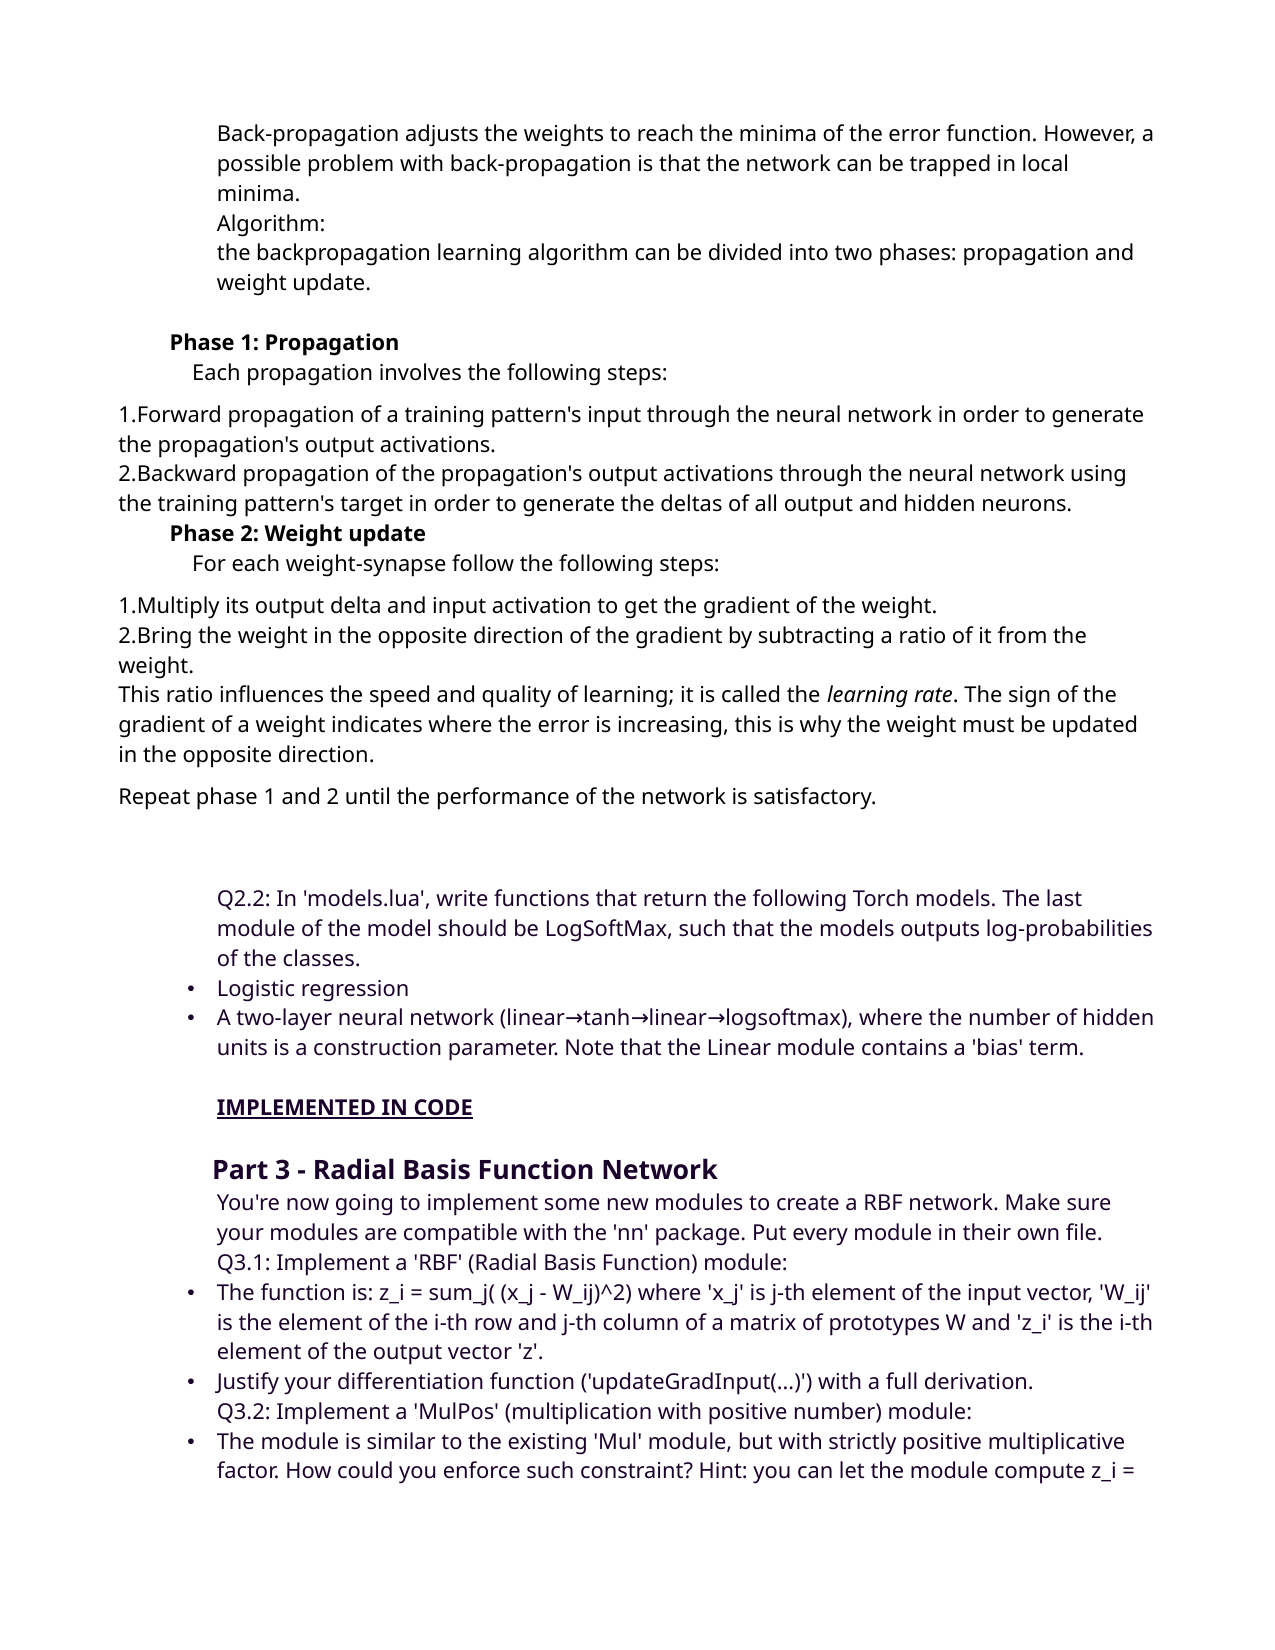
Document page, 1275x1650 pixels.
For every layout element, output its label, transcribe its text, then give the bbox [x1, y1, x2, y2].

subtitle Phase 2: Weight update [118, 518, 1157, 548]
list Logistic regression [217, 972, 1157, 1002]
list Multiply its output delta and input activation to get the gradient of the weight. [118, 590, 1157, 620]
subtitle Part 3 - Radial Basis Function Network [212, 1151, 1157, 1187]
list Bring the weight in the opposite direction of the gradient by subtracting a ratio of it from the weight. [118, 620, 1157, 679]
list Forward propagation of a training pattern's input through the neural network in order to generate the propagation's output activations. [118, 399, 1157, 458]
list The module is similar to the existing 'Mul' module, but with strictly positive multiplicative factor. How could you enforce such constraint? Hint: you can let the module compute z_i = [217, 1426, 1157, 1485]
list Backward propagation of the propagation's output activations through the neural network using the training pattern's target in order to generate the deltas of all output and hidden neurons. [118, 458, 1157, 518]
list A two-layer neural network (linear→tanh→linear→logsoftmax), where the number of hidden units is a construction parameter. Note that the Linear module contains a 'bias' term. [217, 1002, 1157, 1062]
text Q3.2: Implement a 'MulPos' (multiplication with positive number) module: [217, 1396, 1157, 1426]
subtitle Phase 1: Propagation [118, 327, 1157, 356]
text You're now going to implement some new modules to create a RBF network. Make sure your modules are compatible with the 'nn' package. Put every module in their own file. [217, 1187, 1157, 1247]
text Q2.2: In 'models.lua', write functions that return the following Torch models. The last module of the model should be LogSoftMax, such that the models outputs log-probabilities of the classes. [217, 883, 1157, 972]
text For each weight-synapse follow the following steps: [118, 548, 1157, 577]
text Each propagation involves the following steps: [118, 356, 1157, 386]
text Q3.1: Implement a 'RBF' (Radial Basis Function) module: [217, 1247, 1157, 1277]
text This ratio influences the speed and quality of learning; it is called the learning rate. The sign of the gradient of a weight indicates where the error is increasing, this is why the weight must be updated in the opposite direction. [118, 679, 1157, 769]
text Repeat phase 1 and 2 until the performance of the network is satisfactory. [118, 781, 1157, 811]
list Justify your differentiation function ('updateGradInput(…)') with a full derivation. [217, 1366, 1157, 1396]
list The function is: z_i = sum_j( (x_j - W_ij)^2) where 'x_j' is j-th element of the input vector, 'W_ij' is the element of the i-th row and j-th column of a matrix of prototypes W and 'z_i' is the i-th element of the output vector 'z'. [217, 1277, 1157, 1366]
text the backpropagation learning algorithm can be divided into two phases: propagation and weight update. [217, 237, 1157, 297]
text Algorithm: [217, 207, 1157, 237]
text Back-propagation adjusts the weights to reach the minima of the error function. However, a possible problem with back-propagation is that the network can be trapped in local minima. [217, 118, 1157, 207]
text IMPLEMENTED IN CODE [217, 1092, 1157, 1121]
